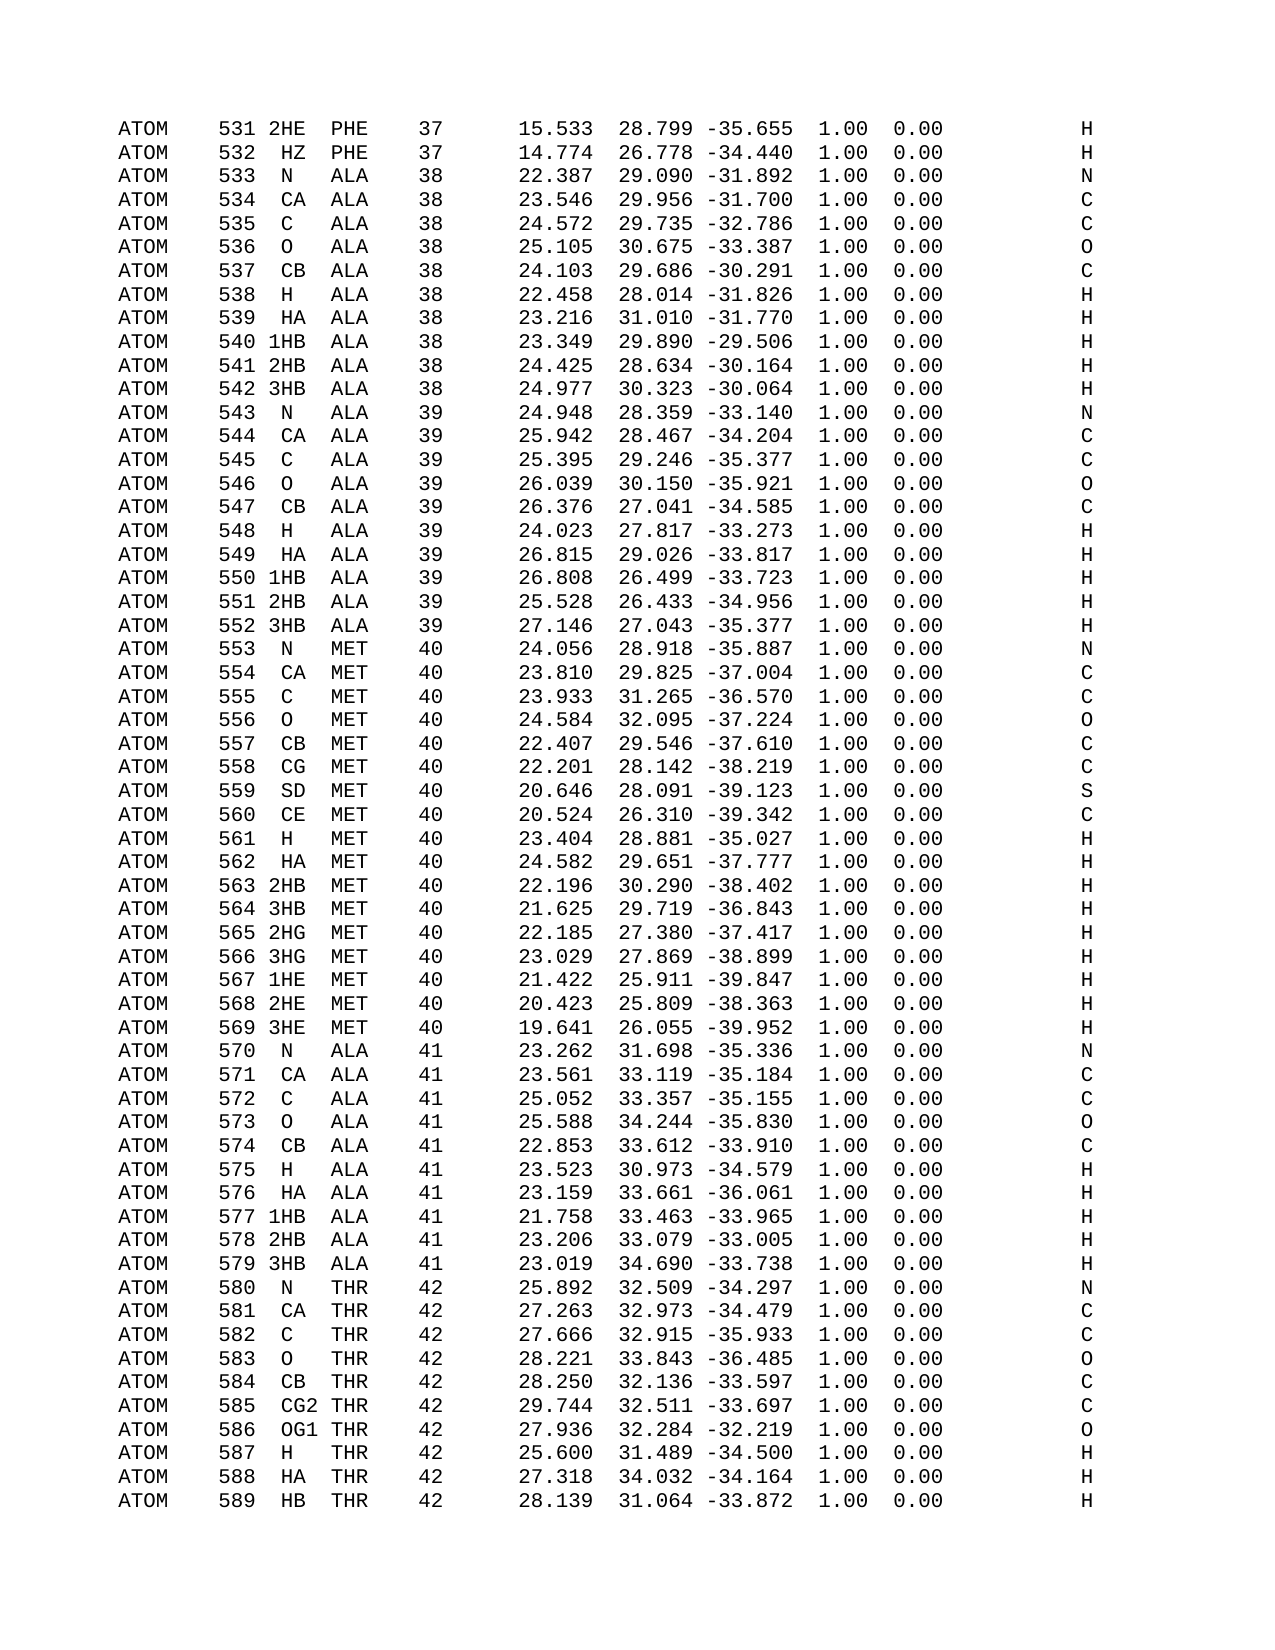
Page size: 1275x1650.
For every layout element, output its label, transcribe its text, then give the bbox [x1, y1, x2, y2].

text ATOM 587 H THR 42 25.600 31.489 -34.500 1.00 0.00 H [118, 1442, 1157, 1466]
text ATOM 550 1HB ALA 39 26.808 26.499 -33.723 1.00 0.00 H [118, 567, 1157, 591]
text ATOM 539 HA ALA 38 23.216 31.010 -31.770 1.00 0.00 H [118, 307, 1157, 331]
text ATOM 589 HB THR 42 28.139 31.064 -33.872 1.00 0.00 H [118, 1489, 1157, 1513]
text ATOM 566 3HG MET 40 23.029 27.869 -38.899 1.00 0.00 H [118, 946, 1157, 969]
text ATOM 575 H ALA 41 23.523 30.973 -34.579 1.00 0.00 H [118, 1158, 1157, 1182]
text ATOM 557 CB MET 40 22.407 29.546 -37.610 1.00 0.00 C [118, 733, 1157, 757]
text ATOM 558 CG MET 40 22.201 28.142 -38.219 1.00 0.00 C [118, 757, 1157, 780]
text ATOM 543 N ALA 39 24.948 28.359 -33.140 1.00 0.00 N [118, 402, 1157, 426]
text ATOM 580 N THR 42 25.892 32.509 -34.297 1.00 0.00 N [118, 1277, 1157, 1300]
text ATOM 541 2HB ALA 38 24.425 28.634 -30.164 1.00 0.00 H [118, 354, 1157, 378]
text ATOM 572 C ALA 41 25.052 33.357 -35.155 1.00 0.00 C [118, 1088, 1157, 1111]
text ATOM 544 CA ALA 39 25.942 28.467 -34.204 1.00 0.00 C [118, 426, 1157, 449]
text ATOM 548 H ALA 39 24.023 27.817 -33.273 1.00 0.00 H [118, 520, 1157, 544]
text ATOM 568 2HE MET 40 20.423 25.809 -38.363 1.00 0.00 H [118, 993, 1157, 1017]
text ATOM 538 H ALA 38 22.458 28.014 -31.826 1.00 0.00 H [118, 284, 1157, 307]
text ATOM 581 CA THR 42 27.263 32.973 -34.479 1.00 0.00 C [118, 1300, 1157, 1324]
text ATOM 560 CE MET 40 20.524 26.310 -39.342 1.00 0.00 C [118, 804, 1157, 827]
text ATOM 562 HA MET 40 24.582 29.651 -37.777 1.00 0.00 H [118, 851, 1157, 875]
text ATOM 578 2HB ALA 41 23.206 33.079 -33.005 1.00 0.00 H [118, 1229, 1157, 1253]
text ATOM 574 CB ALA 41 22.853 33.612 -33.910 1.00 0.00 C [118, 1135, 1157, 1158]
text ATOM 534 CA ALA 38 23.546 29.956 -31.700 1.00 0.00 C [118, 189, 1157, 213]
text ATOM 546 O ALA 39 26.039 30.150 -35.921 1.00 0.00 O [118, 473, 1157, 496]
text ATOM 555 C MET 40 23.933 31.265 -36.570 1.00 0.00 C [118, 686, 1157, 709]
text ATOM 588 HA THR 42 27.318 34.032 -34.164 1.00 0.00 H [118, 1466, 1157, 1489]
text ATOM 554 CA MET 40 23.810 29.825 -37.004 1.00 0.00 C [118, 662, 1157, 686]
text ATOM 556 O MET 40 24.584 32.095 -37.224 1.00 0.00 O [118, 709, 1157, 733]
text ATOM 551 2HB ALA 39 25.528 26.433 -34.956 1.00 0.00 H [118, 591, 1157, 615]
text ATOM 579 3HB ALA 41 23.019 34.690 -33.738 1.00 0.00 H [118, 1253, 1157, 1277]
text ATOM 565 2HG MET 40 22.185 27.380 -37.417 1.00 0.00 H [118, 922, 1157, 946]
text ATOM 536 O ALA 38 25.105 30.675 -33.387 1.00 0.00 O [118, 236, 1157, 260]
text ATOM 561 H MET 40 23.404 28.881 -35.027 1.00 0.00 H [118, 827, 1157, 851]
text ATOM 564 3HB MET 40 21.625 29.719 -36.843 1.00 0.00 H [118, 898, 1157, 922]
text ATOM 559 SD MET 40 20.646 28.091 -39.123 1.00 0.00 S [118, 780, 1157, 804]
text ATOM 531 2HE PHE 37 15.533 28.799 -35.655 1.00 0.00 H [118, 118, 1157, 142]
text ATOM 542 3HB ALA 38 24.977 30.323 -30.064 1.00 0.00 H [118, 378, 1157, 402]
text ATOM 549 HA ALA 39 26.815 29.026 -33.817 1.00 0.00 H [118, 544, 1157, 567]
text ATOM 553 N MET 40 24.056 28.918 -35.887 1.00 0.00 N [118, 638, 1157, 662]
text ATOM 586 OG1 THR 42 27.936 32.284 -32.219 1.00 0.00 O [118, 1419, 1157, 1442]
text ATOM 585 CG2 THR 42 29.744 32.511 -33.697 1.00 0.00 C [118, 1395, 1157, 1419]
text ATOM 545 C ALA 39 25.395 29.246 -35.377 1.00 0.00 C [118, 449, 1157, 473]
text ATOM 570 N ALA 41 23.262 31.698 -35.336 1.00 0.00 N [118, 1040, 1157, 1064]
text ATOM 571 CA ALA 41 23.561 33.119 -35.184 1.00 0.00 C [118, 1064, 1157, 1088]
text ATOM 552 3HB ALA 39 27.146 27.043 -35.377 1.00 0.00 H [118, 615, 1157, 638]
text ATOM 584 CB THR 42 28.250 32.136 -33.597 1.00 0.00 C [118, 1371, 1157, 1395]
text ATOM 533 N ALA 38 22.387 29.090 -31.892 1.00 0.00 N [118, 165, 1157, 189]
text ATOM 537 CB ALA 38 24.103 29.686 -30.291 1.00 0.00 C [118, 260, 1157, 284]
text ATOM 540 1HB ALA 38 23.349 29.890 -29.506 1.00 0.00 H [118, 331, 1157, 354]
text ATOM 573 O ALA 41 25.588 34.244 -35.830 1.00 0.00 O [118, 1111, 1157, 1135]
text ATOM 569 3HE MET 40 19.641 26.055 -39.952 1.00 0.00 H [118, 1017, 1157, 1040]
text ATOM 563 2HB MET 40 22.196 30.290 -38.402 1.00 0.00 H [118, 875, 1157, 898]
text ATOM 532 HZ PHE 37 14.774 26.778 -34.440 1.00 0.00 H [118, 142, 1157, 165]
text ATOM 547 CB ALA 39 26.376 27.041 -34.585 1.00 0.00 C [118, 496, 1157, 520]
text ATOM 567 1HE MET 40 21.422 25.911 -39.847 1.00 0.00 H [118, 969, 1157, 993]
text ATOM 577 1HB ALA 41 21.758 33.463 -33.965 1.00 0.00 H [118, 1206, 1157, 1229]
text ATOM 535 C ALA 38 24.572 29.735 -32.786 1.00 0.00 C [118, 213, 1157, 236]
text ATOM 576 HA ALA 41 23.159 33.661 -36.061 1.00 0.00 H [118, 1182, 1157, 1206]
text ATOM 582 C THR 42 27.666 32.915 -35.933 1.00 0.00 C [118, 1324, 1157, 1348]
text ATOM 583 O THR 42 28.221 33.843 -36.485 1.00 0.00 O [118, 1348, 1157, 1371]
